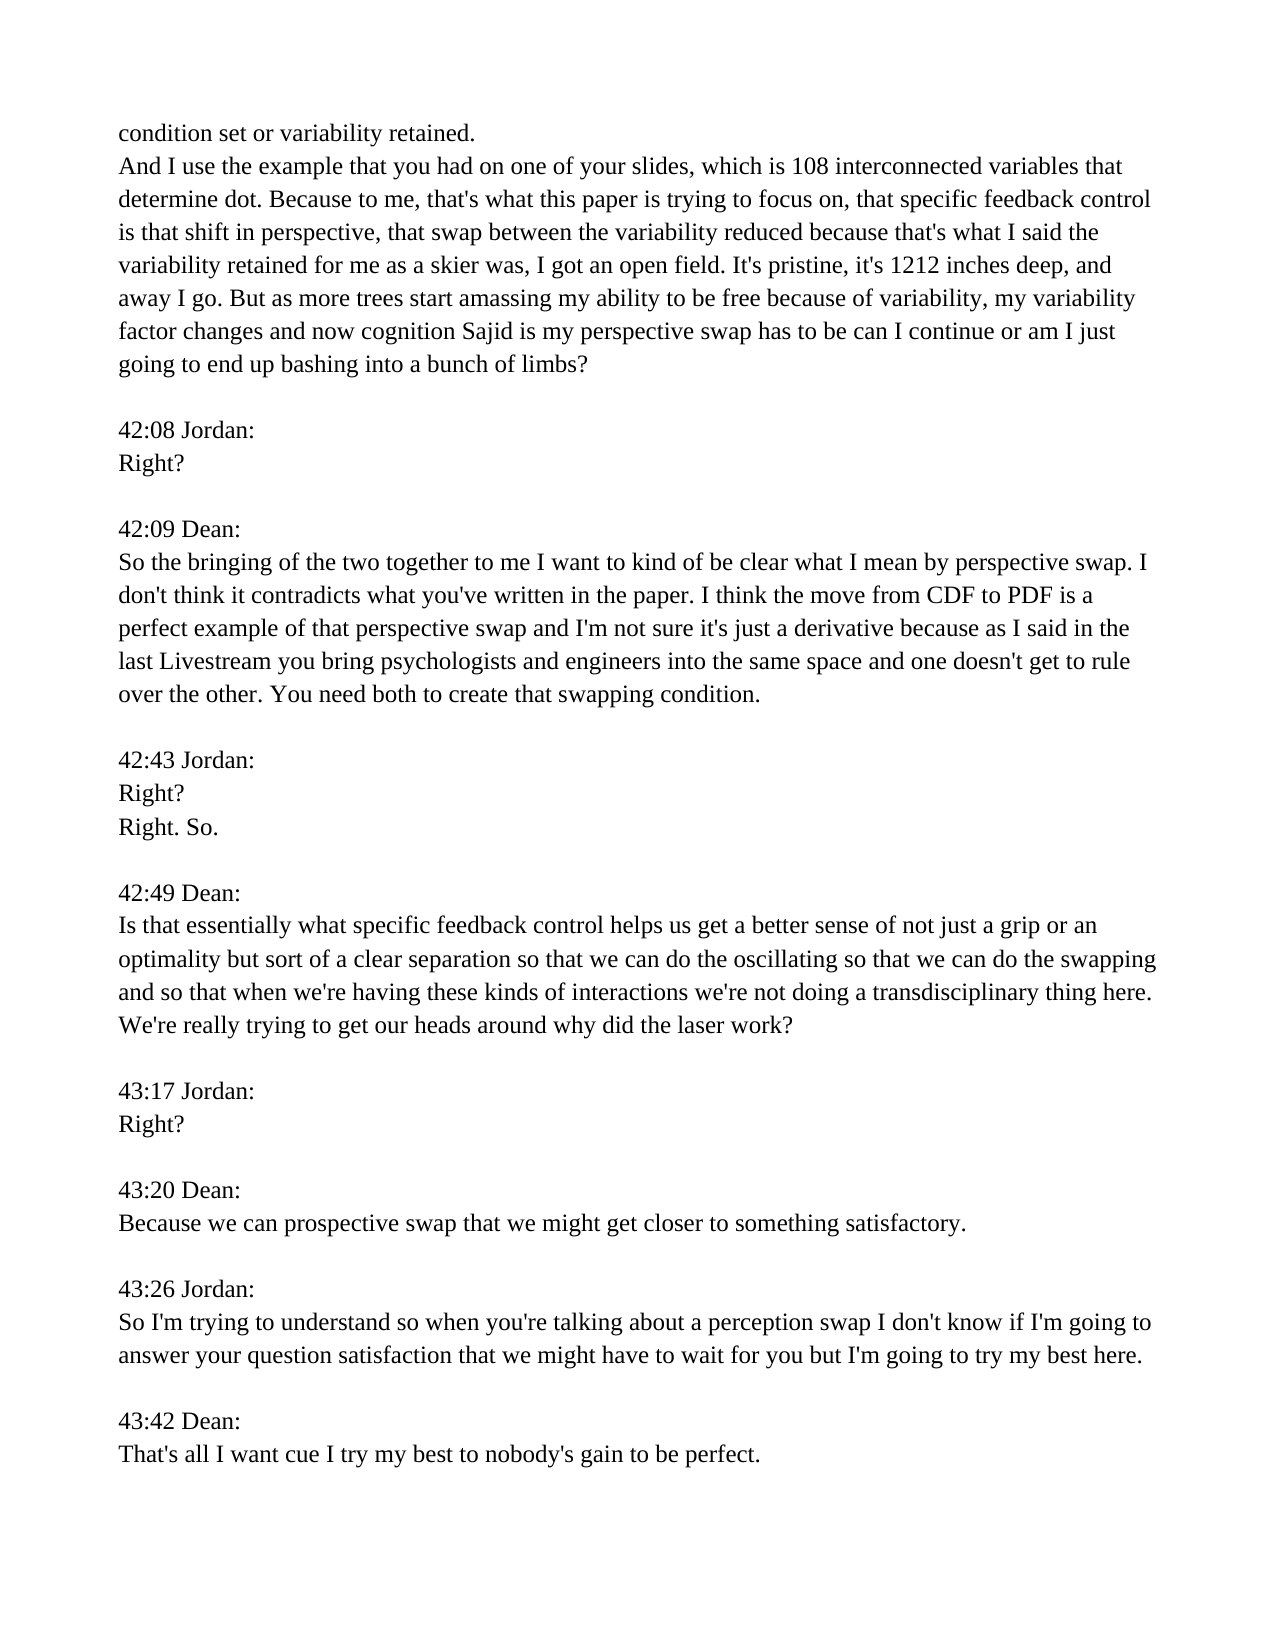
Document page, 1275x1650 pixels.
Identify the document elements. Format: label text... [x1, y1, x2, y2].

text 43:26 Jordan: [118, 1274, 1157, 1303]
text 42:43 Jordan: [118, 746, 1157, 774]
text And I use the example that you had on one of your slides, which is 108 interconnected variables that determine dot. Because to me, that's what this paper is trying to focus on, that specific feedback control is that shift in perspective, that swap between the variability reduced because that's what I said the variability retained for me as a skier was, I got an open field. It's pristine, it's 1212 inches deep, and away I go. But as more trees start amassing my ability to be free because of variability, my variability factor changes and now cognition Sajid is my perspective swap has to be can I continue or am I just going to end up bashing into a bunch of limbs? [118, 151, 1157, 378]
text 42:49 Dean: [118, 878, 1157, 906]
text So the bringing of the two together to me I want to kind of be clear what I mean by perspective swap. I don't think it contradicts what you've written in the paper. I think the move from CDF to PDF is a perfect example of that perspective swap and I'm not sure it's just a derivative because as I said in the last Livestream you bring psychologists and engineers into the same space and one doesn't get to rule over the other. You need both to create that swapping condition. [118, 547, 1157, 708]
text So I'm trying to understand so when you're talking about a perception swap I don't know if I'm going to answer your question satisfaction that we might have to wait for you but I'm going to try my best here. [118, 1307, 1157, 1369]
text condition set or variability retained. [118, 118, 1157, 147]
text 42:08 Jordan: [118, 415, 1157, 444]
text Right? [118, 778, 1157, 807]
text 43:17 Jordan: [118, 1076, 1157, 1104]
text 42:09 Dean: [118, 514, 1157, 543]
text That's all I want cue I try my best to nobody's gain to be perfect. [118, 1439, 1157, 1468]
text Because we can prospective swap that we might get closer to something satisfactory. [118, 1208, 1157, 1237]
text 43:42 Dean: [118, 1406, 1157, 1435]
text 43:20 Dean: [118, 1175, 1157, 1203]
text Is that essentially what specific feedback control helps us get a better sense of not just a grip or an optimality but sort of a clear separation so that we can do the oscillating so that we can do the swapping and so that when we're having these kinds of interactions we're not doing a transdisciplinary thing here. We're really trying to get our heads around why did the laser work? [118, 911, 1157, 1038]
text Right? [118, 448, 1157, 477]
text Right. So. [118, 812, 1157, 840]
text Right? [118, 1109, 1157, 1137]
